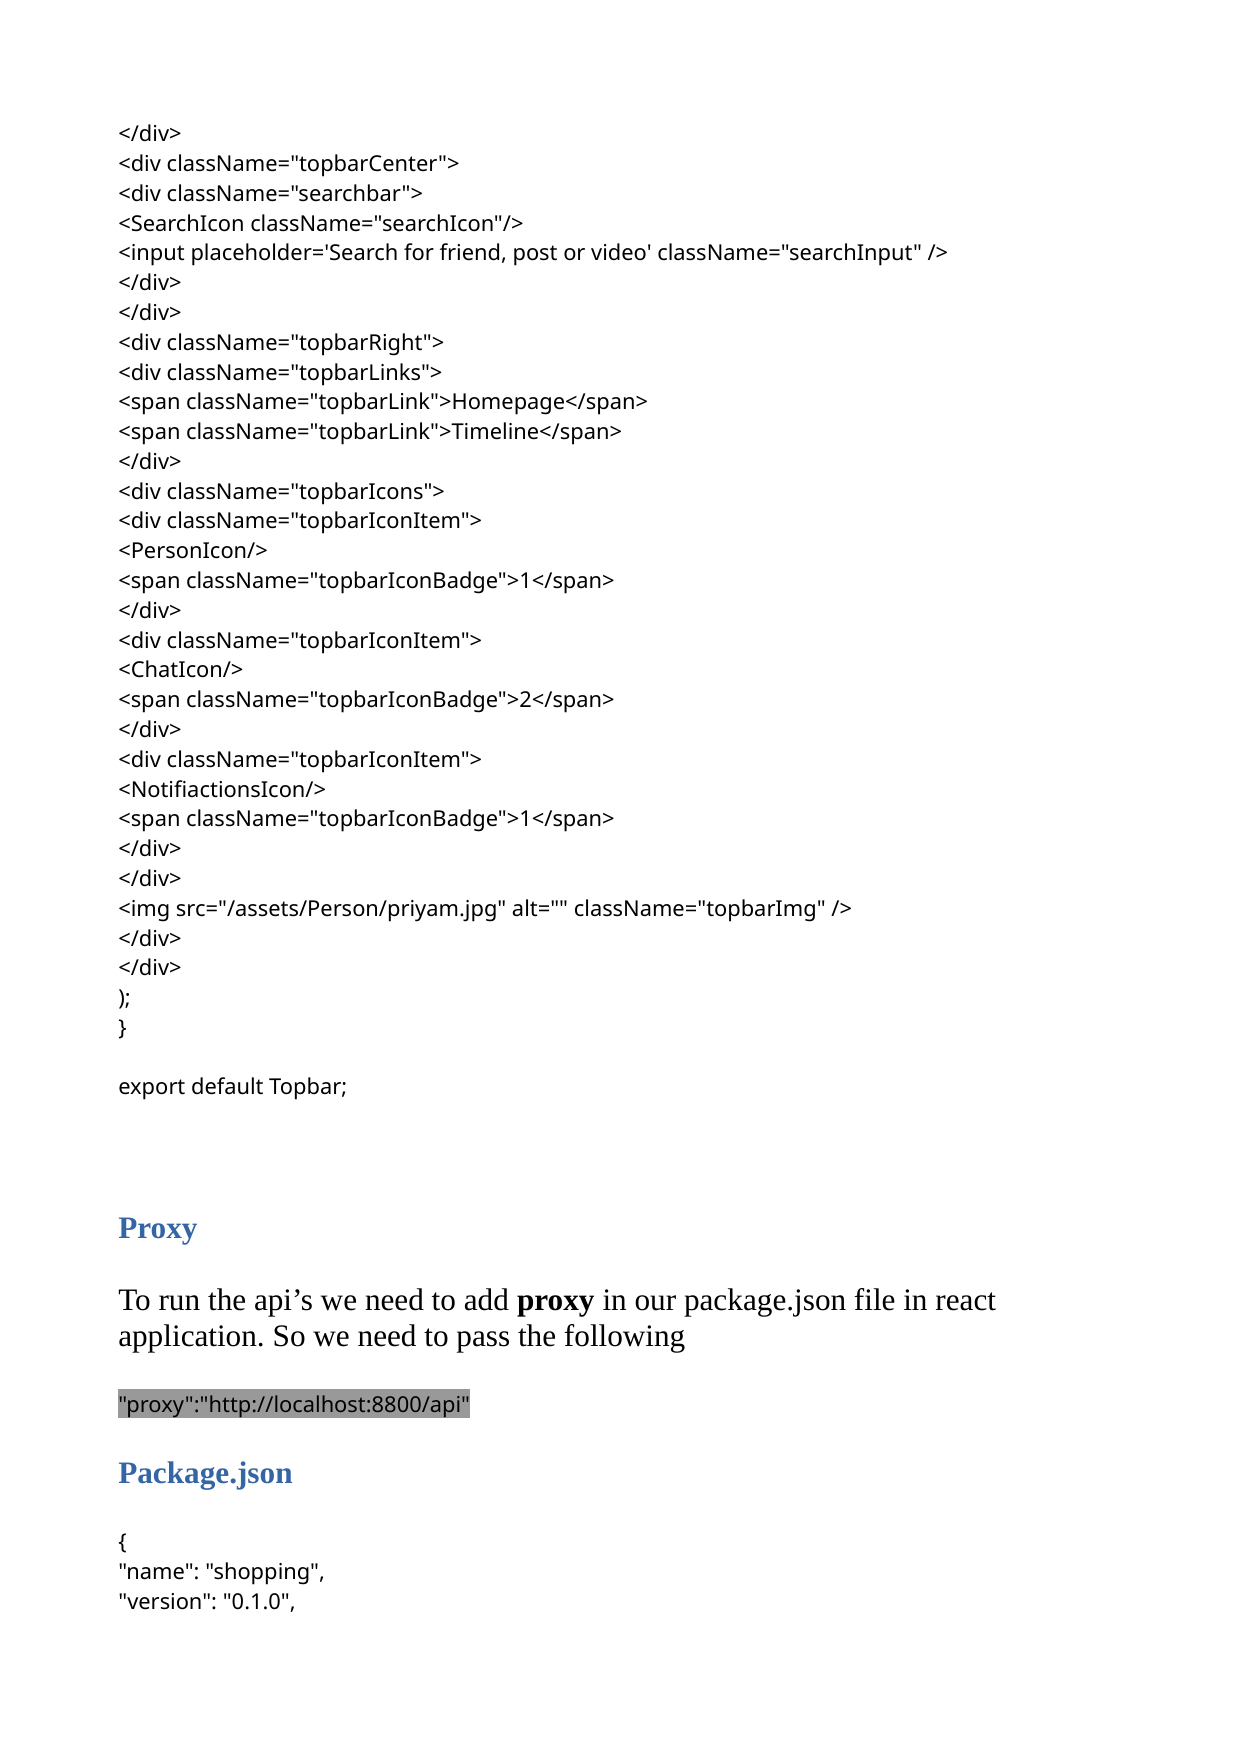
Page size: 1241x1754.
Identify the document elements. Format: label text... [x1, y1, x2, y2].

text { [118, 1526, 1122, 1556]
text Proxy [118, 1209, 1122, 1245]
text ); [118, 982, 1122, 1012]
text </div> [118, 714, 1122, 744]
text <span className="topbarIconBadge">1</span> [118, 565, 1122, 595]
text <div className="topbarLinks"> [118, 356, 1122, 386]
text </div> [118, 833, 1122, 863]
text "proxy":"http://localhost:8800/api" [118, 1389, 1122, 1418]
text <div className="topbarIcons"> [118, 476, 1122, 505]
text <img src="/assets/Person/priyam.jpg" alt="" className="topbarImg" /> [118, 893, 1122, 922]
text </div> [118, 267, 1122, 297]
text "name": "shopping", [118, 1556, 1122, 1586]
text <PersonIcon/> [118, 535, 1122, 565]
text Package.json [118, 1454, 1122, 1490]
text </div> [118, 118, 1122, 148]
text } [118, 1012, 1122, 1042]
text <span className="topbarIconBadge">2</span> [118, 684, 1122, 714]
text <span className="topbarIconBadge">1</span> [118, 803, 1122, 833]
text <div className="topbarRight"> [118, 327, 1122, 356]
text </div> [118, 297, 1122, 327]
text <SearchIcon className="searchIcon"/> [118, 207, 1122, 237]
text </div> [118, 595, 1122, 624]
text <div className="topbarCenter"> [118, 148, 1122, 178]
text <div className="topbarIconItem"> [118, 505, 1122, 535]
text <ChatIcon/> [118, 654, 1122, 684]
text To run the api’s we need to add proxy in our package.json file in react application. So we need to pass the following [118, 1281, 1122, 1353]
text "version": "0.1.0", [118, 1586, 1122, 1616]
text <NotifiactionsIcon/> [118, 773, 1122, 803]
text <span className="topbarLink">Homepage</span> [118, 386, 1122, 416]
text export default Topbar; [118, 1071, 1122, 1101]
text <input placeholder='Search for friend, post or video' className="searchInput" /> [118, 237, 1122, 267]
text <div className="searchbar"> [118, 178, 1122, 207]
text </div> [118, 446, 1122, 476]
text </div> [118, 922, 1122, 952]
text </div> [118, 863, 1122, 893]
text <div className="topbarIconItem"> [118, 744, 1122, 773]
text <div className="topbarIconItem"> [118, 624, 1122, 654]
text </div> [118, 952, 1122, 982]
text <span className="topbarLink">Timeline</span> [118, 416, 1122, 446]
